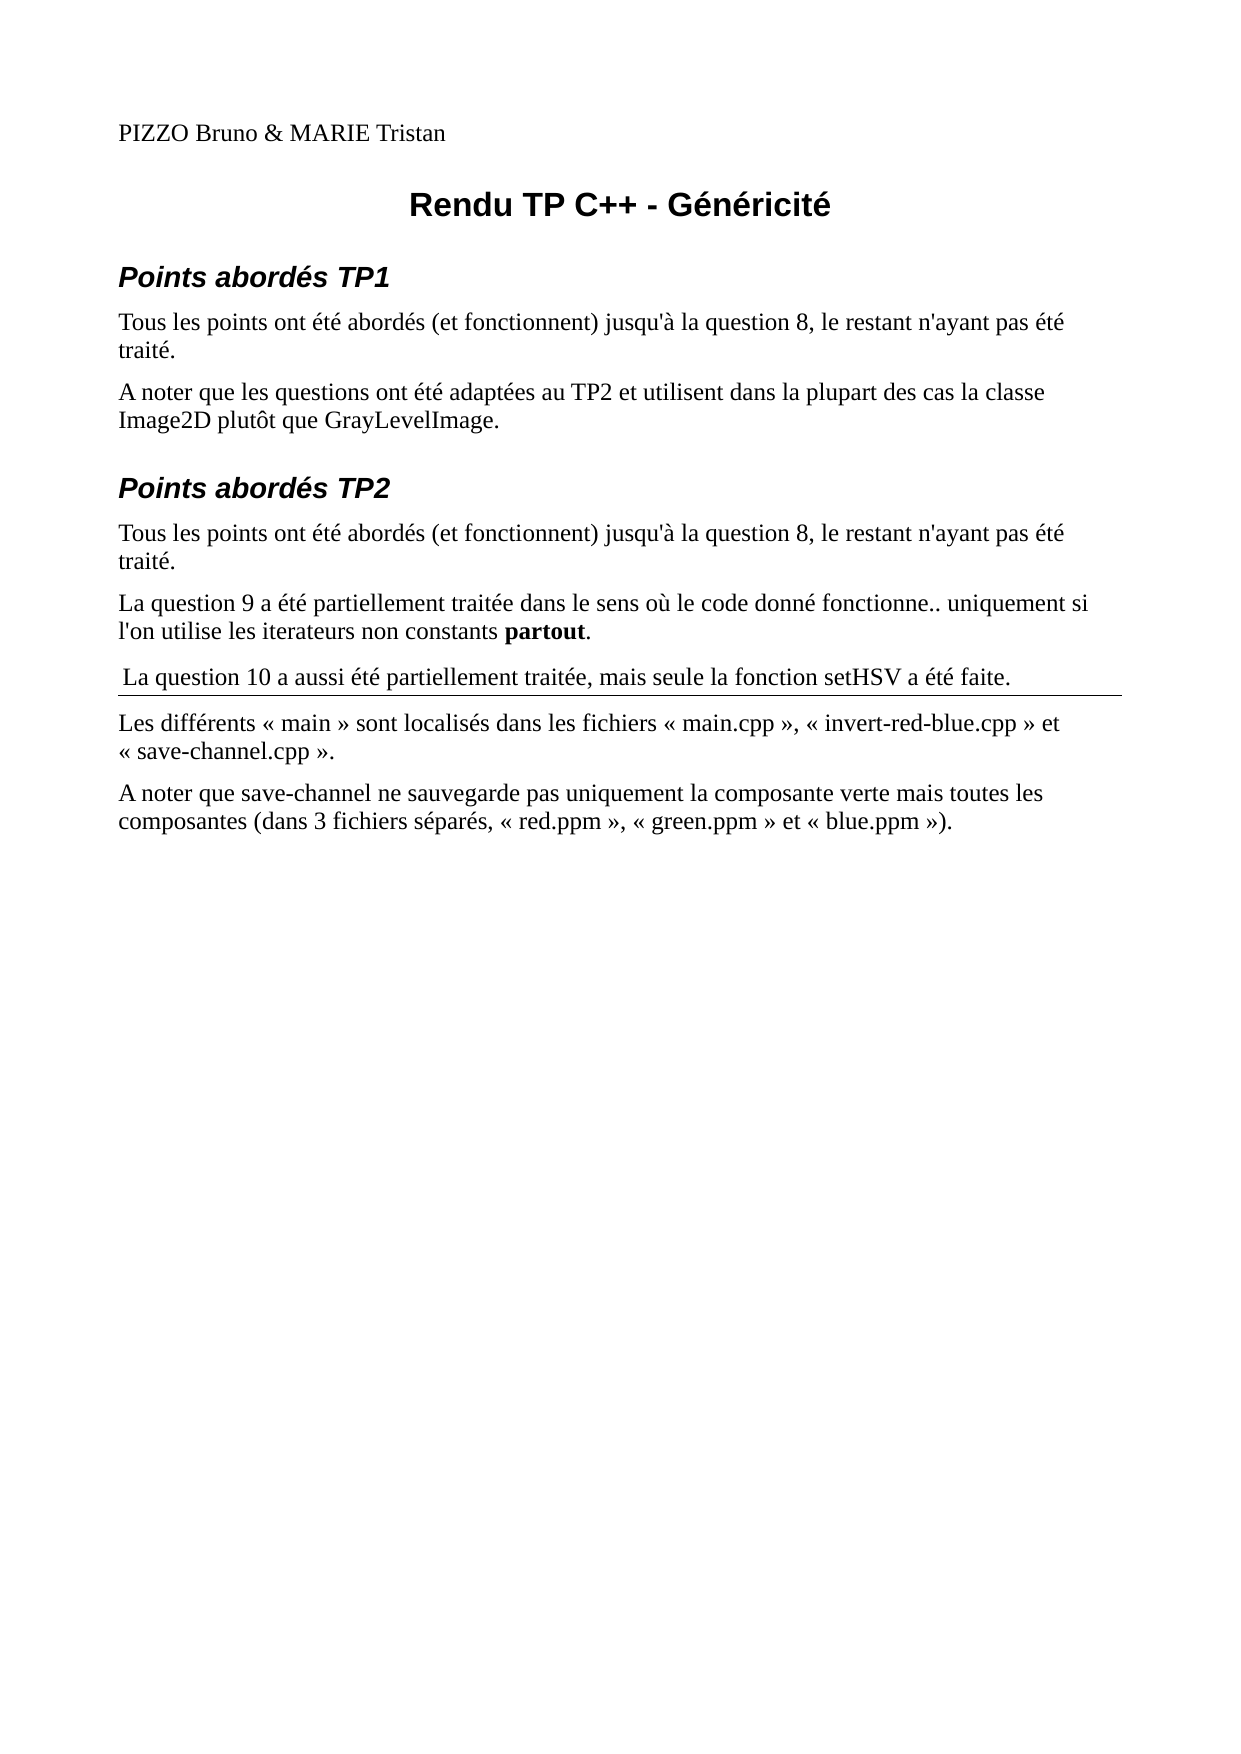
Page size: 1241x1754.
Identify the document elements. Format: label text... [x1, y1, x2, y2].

text A noter que save-channel ne sauvegarde pas uniquement la composante verte mais toutes les composantes (dans 3 fichiers séparés, « red.ppm », « green.ppm » et « blue.ppm »). [118, 778, 1122, 835]
text Les différents « main » sont localisés dans les fichiers « main.cpp », « invert-red-blue.cpp » et « save-channel.cpp ». [118, 708, 1122, 765]
text La question 9 a été partiellement traitée dans le sens où le code donné fonctionne.. uniquement si l'on utilise les iterateurs non constants partout. [118, 588, 1122, 645]
text A noter que les questions ont été adaptées au TP2 et utilisent dans la plupart des cas la classe Image2D plutôt que GrayLevelImage. [118, 377, 1122, 434]
text Tous les points ont été abordés (et fonctionnent) jusqu'à la question 8, le restant n'ayant pas été traité. [118, 307, 1122, 364]
text La question 10 a aussi été partiellement traitée, mais seule la fonction setHSV a été faite. [118, 658, 1122, 695]
subtitle Rendu TP C++ - Généricité [118, 184, 1122, 223]
text PIZZO Bruno & MARIE Tristan [118, 118, 1122, 147]
subtitle Points abordés TP1 [118, 261, 1122, 294]
text Tous les points ont été abordés (et fonctionnent) jusqu'à la question 8, le restant n'ayant pas été traité. [118, 518, 1122, 575]
subtitle Points abordés TP2 [118, 472, 1122, 505]
